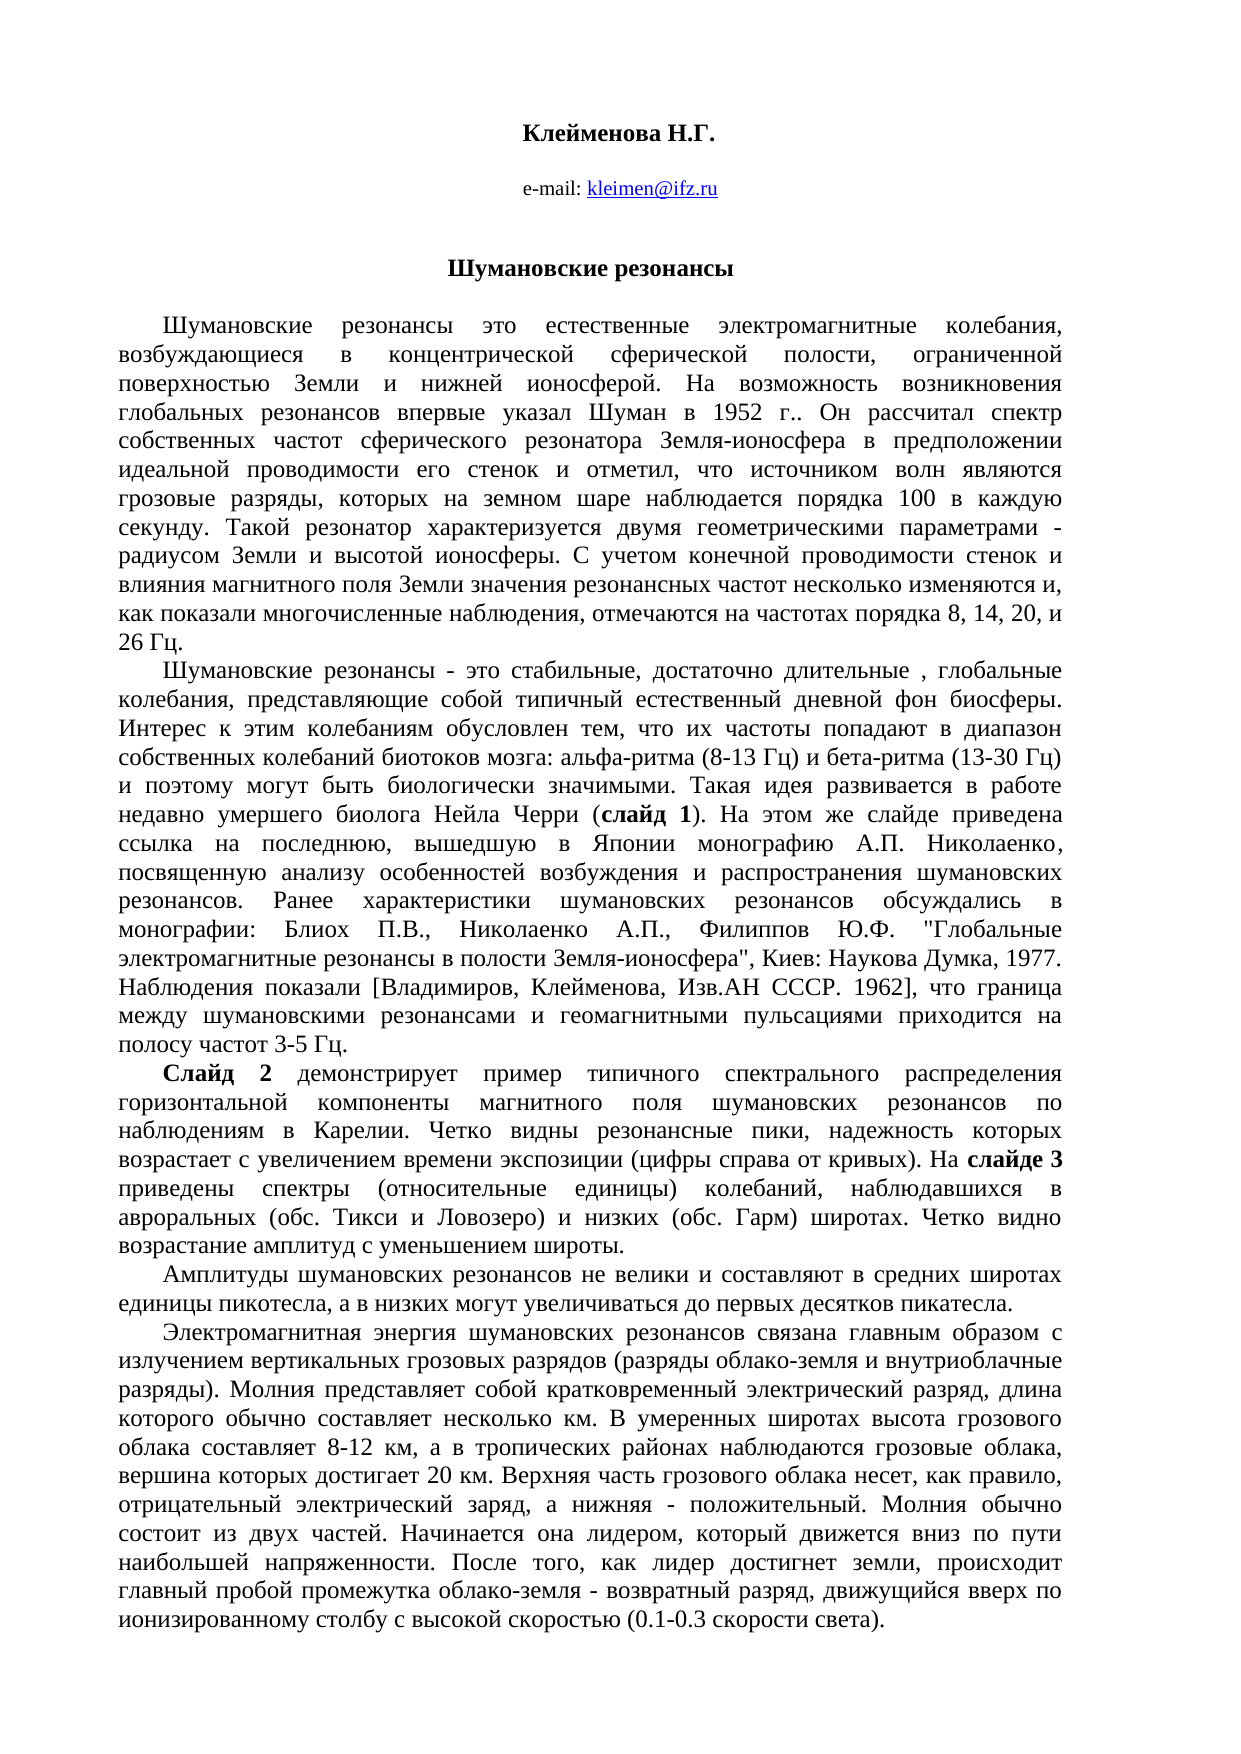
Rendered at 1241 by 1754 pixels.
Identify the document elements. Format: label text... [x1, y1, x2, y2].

text Амплитуды шумановских резонансов не велики и составляют в средних широтах единицы пикотесла, а в низких могут увеличиваться до первых десятков пикатесла. [118, 1259, 1063, 1317]
text Электромагнитная энергия шумановских резонансов связана главным образом с излучением вертикальных грозовых разрядов (разряды облако-земля и внутриоблачные разряды). Молния представляет собой кратковременный электрический разряд, длина которого обычно составляет несколько км. В умеренных широтах высота грозового облака составляет 8-12 км, а в тропических районах наблюдаются грозовые облака, вершина которых достигает 20 км. Верхняя часть грозового облака несет, как правило, отрицательный электрический заряд, а нижняя - положительный. Молния обычно состоит из двух частей. Начинается она лидером, который движется вниз по пути наибольшей напряженности. После того, как лидер достигнет земли, происходит главный пробой промежутка облако-земля - возвратный разряд, движущийся вверх по ионизированному столбу с высокой скоростью (0.1-0.3 скорости света). [118, 1317, 1063, 1633]
text Клейменова Н.Г. [118, 118, 1063, 147]
text Слайд 2 демонстрирует пример типичного спектрального распределения горизонтальной компоненты магнитного поля шумановских резонансов по наблюдениям в Карелии. Четко видны резонансные пики, надежность которых возрастает с увеличением времени экспозиции (цифры справа от кривых). На слайде 3 приведены спектры (относительные единицы) колебаний, наблюдавшихся в авроральных (обс. Тикси и Ловозеро) и низких (обс. Гарм) широтах. Четко видно возрастание амплитуд с уменьшением широты. [118, 1058, 1063, 1259]
text e-mail: kleimen@ifz.ru [118, 176, 1122, 200]
text Шумановские резонансы - это стабильные, достаточно длительные , глобальные колебания, представляющие собой типичный естественный дневной фон биосферы. Интерес к этим колебаниям обусловлен тем, что их частоты попадают в диапазон собственных колебаний биотоков мозга: альфа-ритма (8-13 Гц) и бета-ритма (13-30 Гц) и поэтому могут быть биологически значимыми. Такая идея развивается в работе недавно умершего биолога Нейла Черри (слайд 1). На этом же слайде приведена ссылка на последнюю, вышедшую в Японии монографию А.П. Николаенко, посвященную анализу особенностей возбуждения и распространения шумановских резонансов. Ранее характеристики шумановских резонансов обсуждались в монографии: Блиох П.В., Николаенко А.П., Филиппов Ю.Ф. "Глобальные электромагнитные резонансы в полости Земля-ионосфера", Киев: Наукова Думка, 1977. Наблюдения показали [Владимиров, Клейменова, Изв.АН СССР. 1962], что граница между шумановскими резонансами и геомагнитными пульсациями приходится на полосу частот 3-5 Гц. [118, 655, 1063, 1058]
text Шумановские резонансы [118, 253, 1063, 282]
text Шумановские резонансы это естественные электромагнитные колебания, возбуждающиеся в концентрической сферической полости, ограниченной поверхностью Земли и нижней ионосферой. На возможность возникновения глобальных резонансов впервые указал Шуман в 1952 г.. Он рассчитал спектр собственных частот сферического резонатора Земля-ионосфера в предположении идеальной проводимости его стенок и отметил, что источником волн являются грозовые разряды, которых на земном шаре наблюдается порядка 100 в каждую секунду. Такой резонатор характеризуется двумя геометрическими параметрами - радиусом Земли и высотой ионосферы. С учетом конечной проводимости стенок и влияния магнитного поля Земли значения резонансных частот несколько изменяются и, как показали многочисленные наблюдения, отмечаются на частотах порядка 8, 14, 20, и 26 Гц. [118, 310, 1063, 655]
